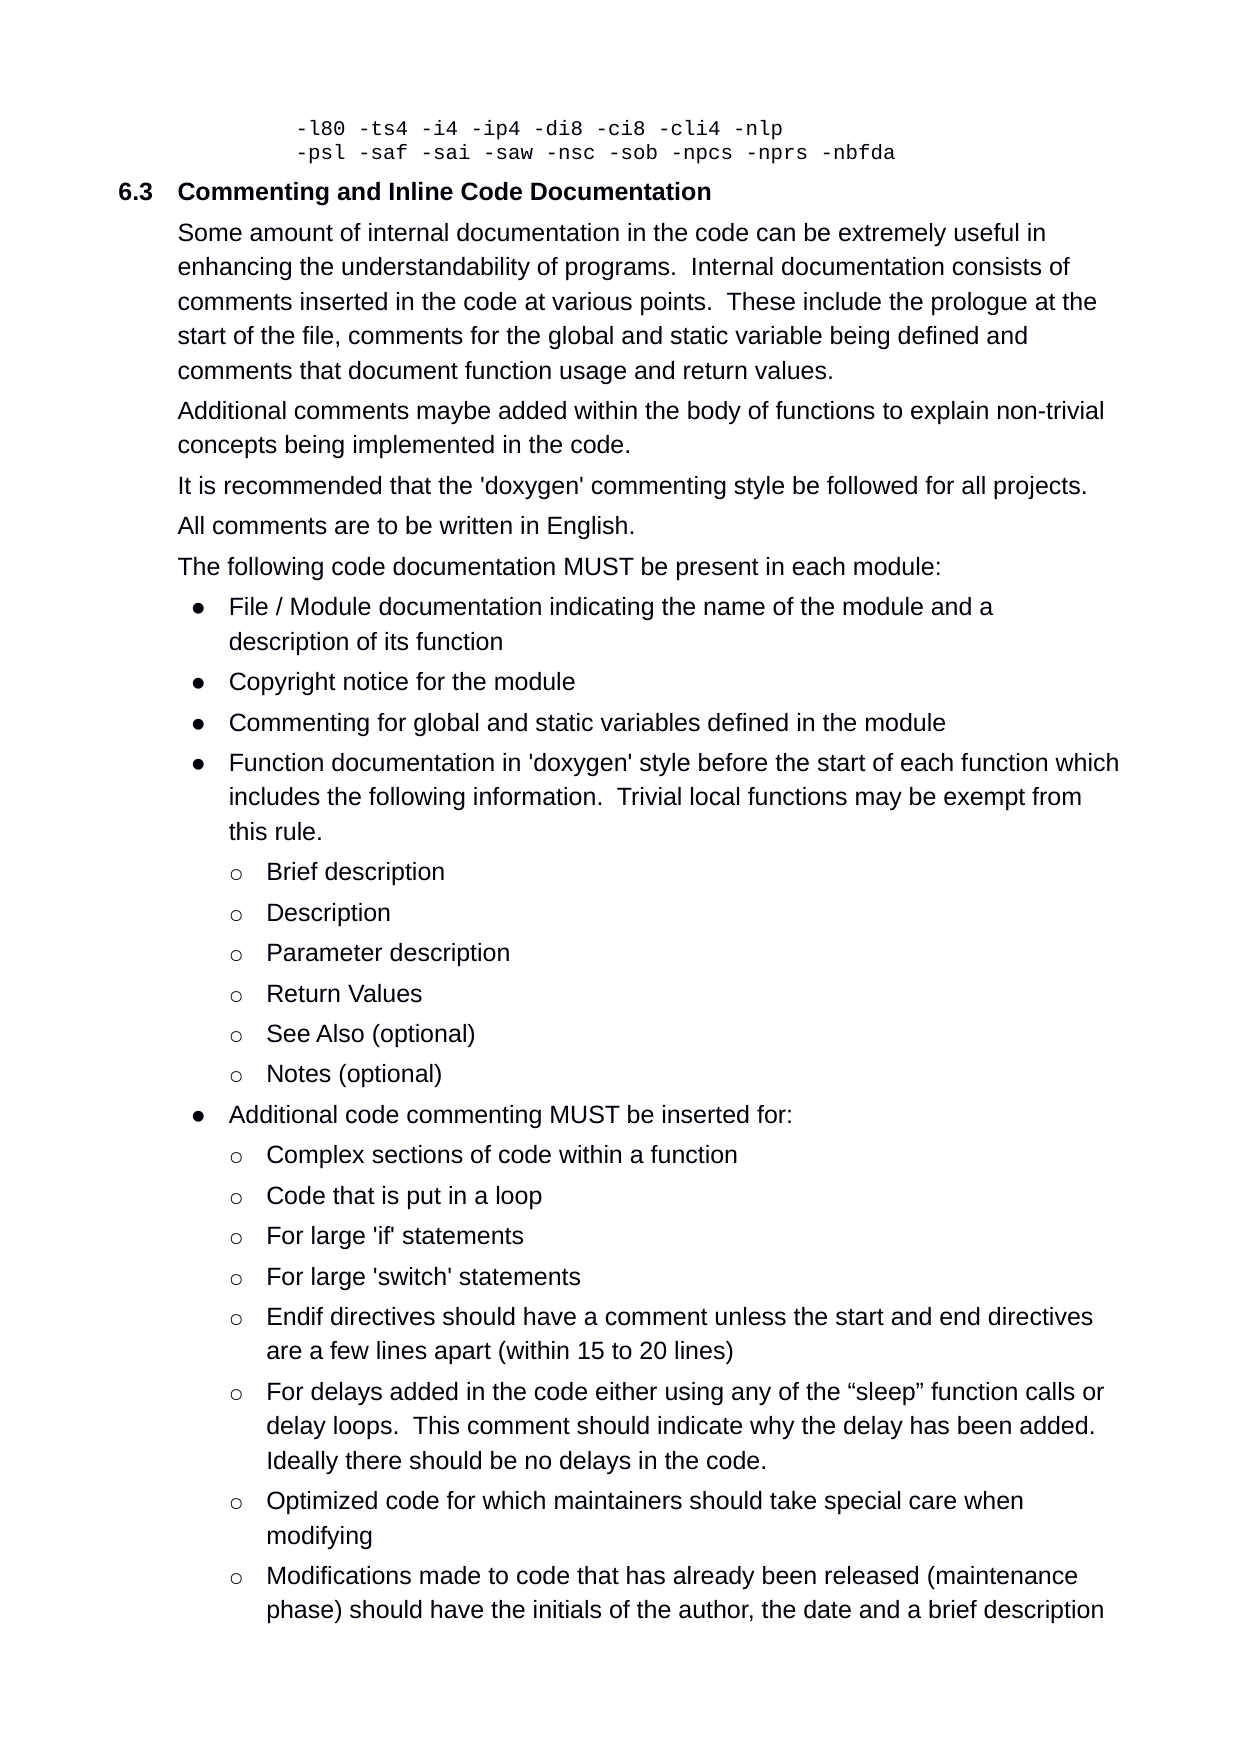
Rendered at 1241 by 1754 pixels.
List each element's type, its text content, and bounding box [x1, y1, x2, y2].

text All comments are to be written in English. [177, 511, 1122, 540]
text The following code documentation MUST be present in each module: [177, 552, 1122, 581]
list Notes (optional) [228, 1059, 1122, 1088]
list Parameter description [228, 938, 1122, 967]
subtitle Commenting and Inline Code Documentation [118, 177, 1092, 206]
list Optimized code for which maintainers should take special care when modifying [228, 1486, 1122, 1549]
list File / Module documentation indicating the name of the module and a description of its function [191, 592, 1122, 655]
list Endif directives should have a comment unless the start and end directives are a few lines apart (within 15 to 20 lines) [228, 1302, 1122, 1365]
list Function documentation in 'doxygen' style before the start of each function which includes the following information. Trivial local functions may be exempt from this rule. [191, 748, 1122, 846]
list Complex sections of code within a function [228, 1140, 1122, 1169]
text It is recommended that the 'doxygen' commenting style be followed for all projects. [177, 471, 1122, 500]
list For delays added in the code either using any of the “sleep” function calls or delay loops. This comment should indicate why the delay has been added. Ideally there should be no delays in the code. [228, 1377, 1122, 1474]
list Modifications made to code that has already been released (maintenance phase) should have the initials of the author, the date and a brief description [228, 1561, 1122, 1624]
list Brief description [228, 857, 1122, 886]
text -psl -saf -sai -saw -nsc -sob -npcs -nprs -nbfda [295, 142, 1122, 165]
list See Also (optional) [228, 1019, 1122, 1048]
list For large 'switch' statements [228, 1261, 1122, 1290]
list Description [228, 898, 1122, 926]
text Some amount of internal documentation in the code can be extremely useful in enhancing the understandability of programs. Internal documentation consists of comments inserted in the code at various points. These include the prologue at the start of the file, comments for the global and static variable being defined and comments that document function usage and return values. [177, 218, 1122, 384]
list Code that is put in a loop [228, 1181, 1122, 1209]
text -l80 -ts4 -i4 -ip4 -di8 -ci8 -cli4 -nlp [295, 118, 1122, 142]
list For large 'if' statements [228, 1221, 1122, 1250]
list Additional code commenting MUST be inserted for: [191, 1100, 1122, 1128]
list Return Values [228, 978, 1122, 1007]
list Copyright notice for the module [191, 667, 1122, 696]
text Additional comments maybe added within the body of functions to explain non-trivial concepts being implemented in the code. [177, 396, 1122, 459]
list Commenting for global and static variables defined in the module [191, 707, 1122, 736]
